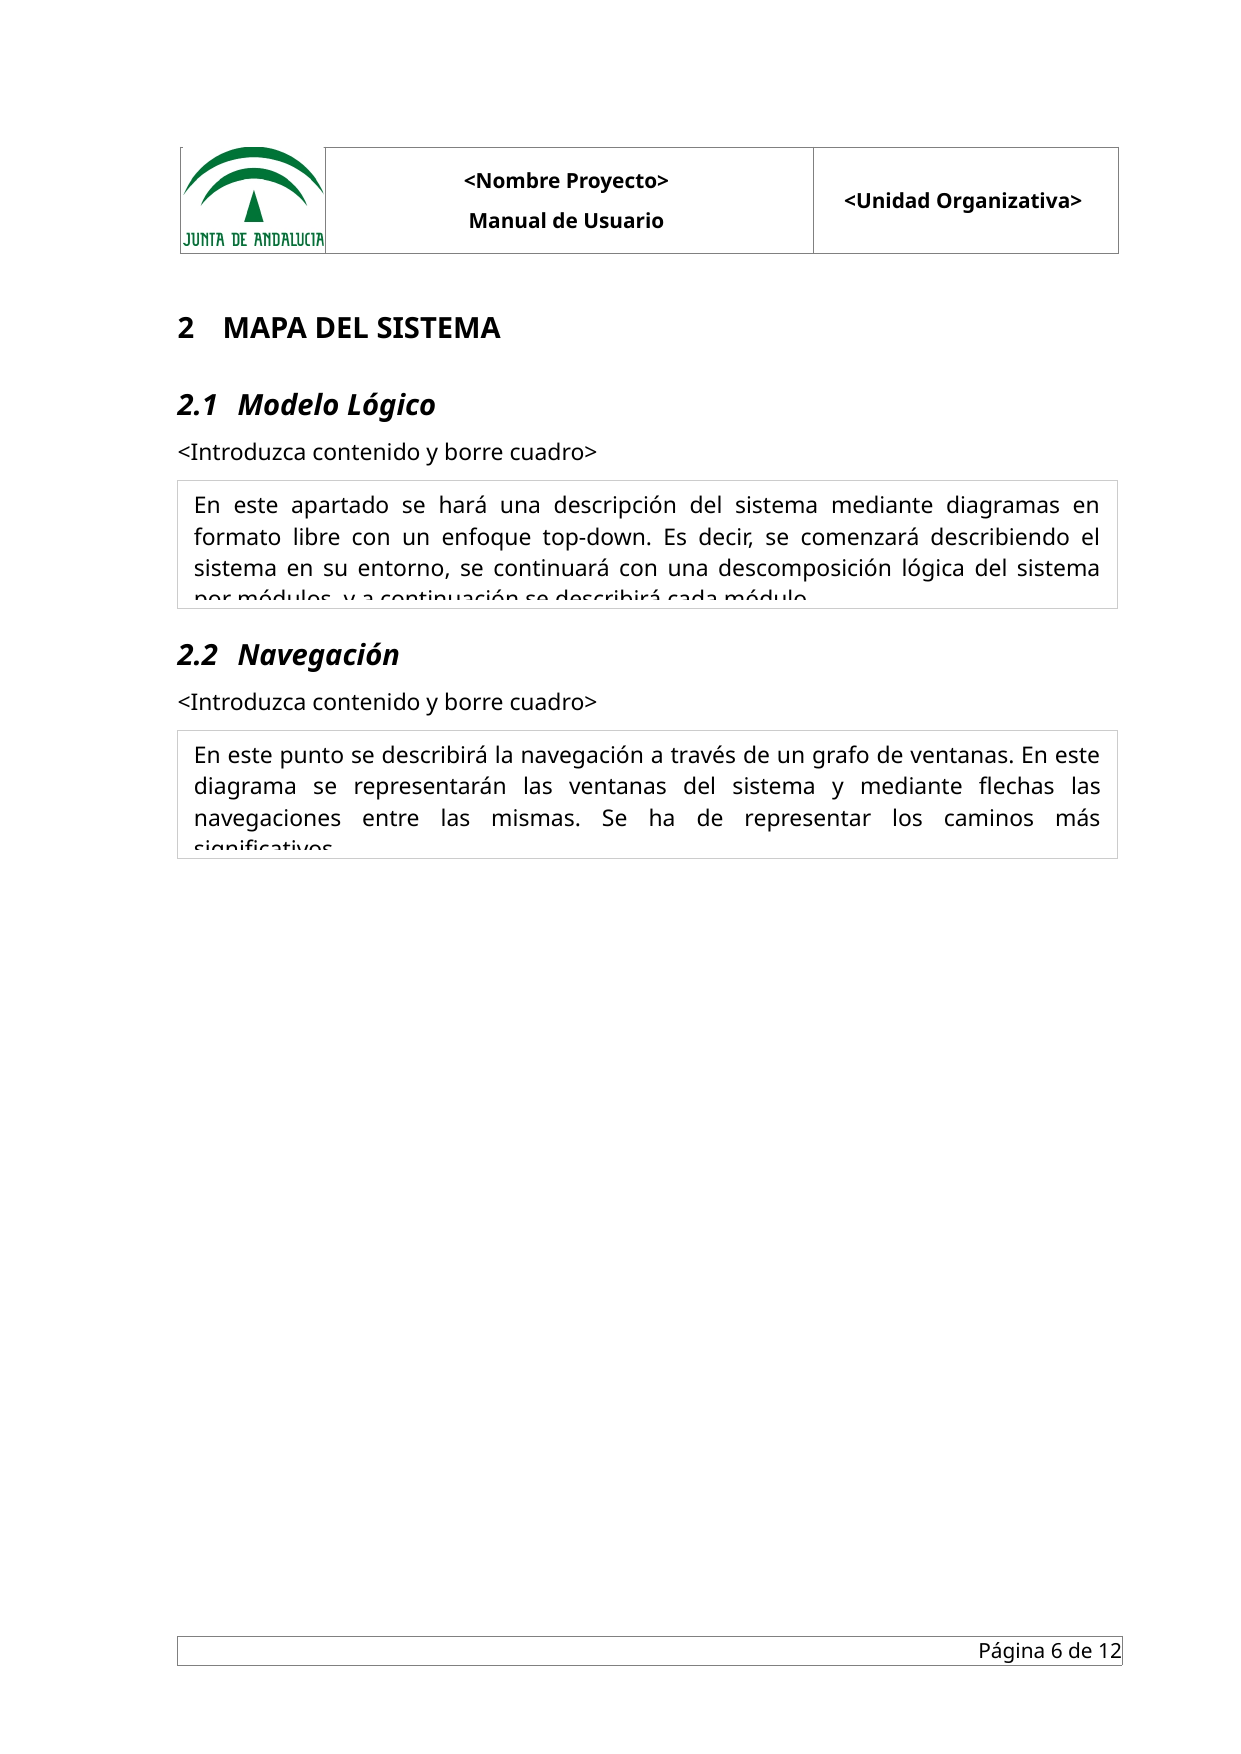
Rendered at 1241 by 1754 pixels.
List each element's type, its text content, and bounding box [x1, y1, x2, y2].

subtitle Modelo Lógico [177, 384, 1122, 424]
text En este punto se describirá la navegación a través de un grafo de ventanas. En este diagrama se representarán las ventanas del sistema y mediante flechas las navegaciones entre las mismas. Se ha de representar los caminos más significativos. [194, 739, 1101, 850]
text <Introduzca contenido y borre cuadro> [177, 436, 1122, 468]
text En este apartado se hará una descripción del sistema mediante diagramas en formato libre con un enfoque top-down. Es decir, se comenzará describiendo el sistema en su entorno, se continuará con una descomposición lógica del sistema por módulos, y a continuación se describirá cada módulo. [194, 489, 1101, 600]
text <Introduzca contenido y borre cuadro> [177, 686, 1122, 717]
subtitle Navegación [177, 634, 1122, 674]
subtitle MAPA DEL SISTEMA [177, 307, 1122, 347]
